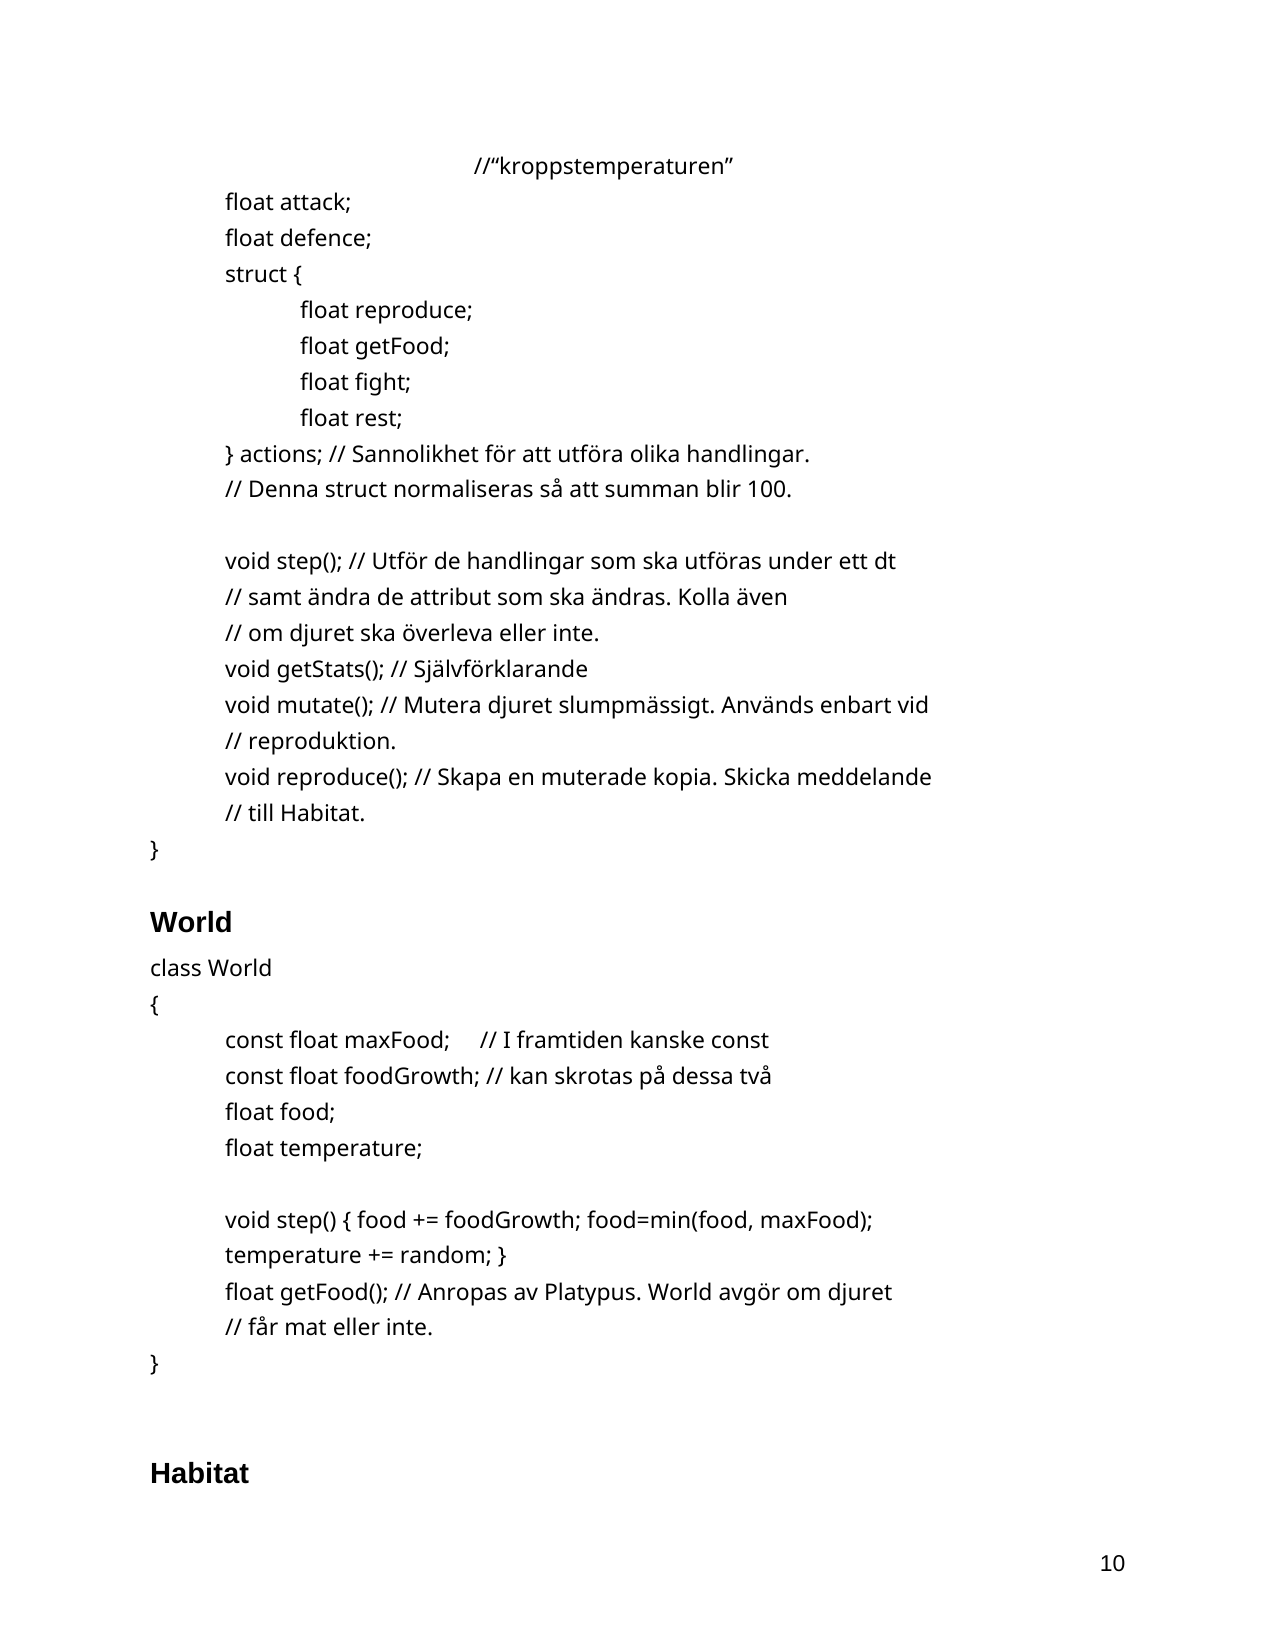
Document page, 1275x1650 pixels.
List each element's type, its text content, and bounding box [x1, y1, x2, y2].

text void getStats(); // Självförklarande [225, 653, 1125, 684]
text float food; [225, 1096, 1125, 1127]
text void step(); // Utför de handlingar som ska utföras under ett dt [225, 545, 1125, 577]
text float fight; [300, 366, 1125, 397]
text void step() { food += foodGrowth; food=min(food, maxFood); [225, 1203, 1125, 1235]
text // får mat eller inte. [225, 1311, 1125, 1343]
text float reproduce; [300, 294, 1125, 325]
text temperature += random; } [225, 1239, 1125, 1271]
text float getFood(); // Anropas av Platypus. World avgör om djuret [225, 1275, 1125, 1307]
text } [150, 1347, 1125, 1378]
text float temperature; [225, 1132, 1125, 1163]
subtitle Habitat [150, 1457, 1125, 1489]
text const float foodGrowth; // kan skrotas på dessa två [225, 1060, 1125, 1091]
text float rest; [300, 402, 1125, 433]
text class World [150, 952, 1125, 983]
text void reproduce(); // Skapa en muterade kopia. Skicka meddelande [225, 761, 1125, 792]
text { [150, 988, 1125, 1019]
text const float maxFood; // I framtiden kanske const [225, 1024, 1125, 1055]
text } [150, 833, 1125, 864]
subtitle World [150, 906, 1125, 939]
text // Denna struct normaliseras så att summan blir 100. [225, 473, 1125, 505]
text //“kroppstemperaturen” [450, 150, 1125, 181]
text void mutate(); // Mutera djuret slumpmässigt. Används enbart vid [225, 689, 1125, 720]
text float getFood; [300, 330, 1125, 361]
text // till Habitat. [225, 797, 1125, 828]
text // samt ändra de attribut som ska ändras. Kolla även [225, 581, 1125, 612]
text float attack; [225, 186, 1125, 217]
text // om djuret ska överleva eller inte. [225, 617, 1125, 648]
text // reproduktion. [225, 725, 1125, 756]
text struct { [225, 258, 1125, 289]
text float defence; [225, 222, 1125, 253]
text } actions; // Sannolikhet för att utföra olika handlingar. [225, 437, 1125, 469]
